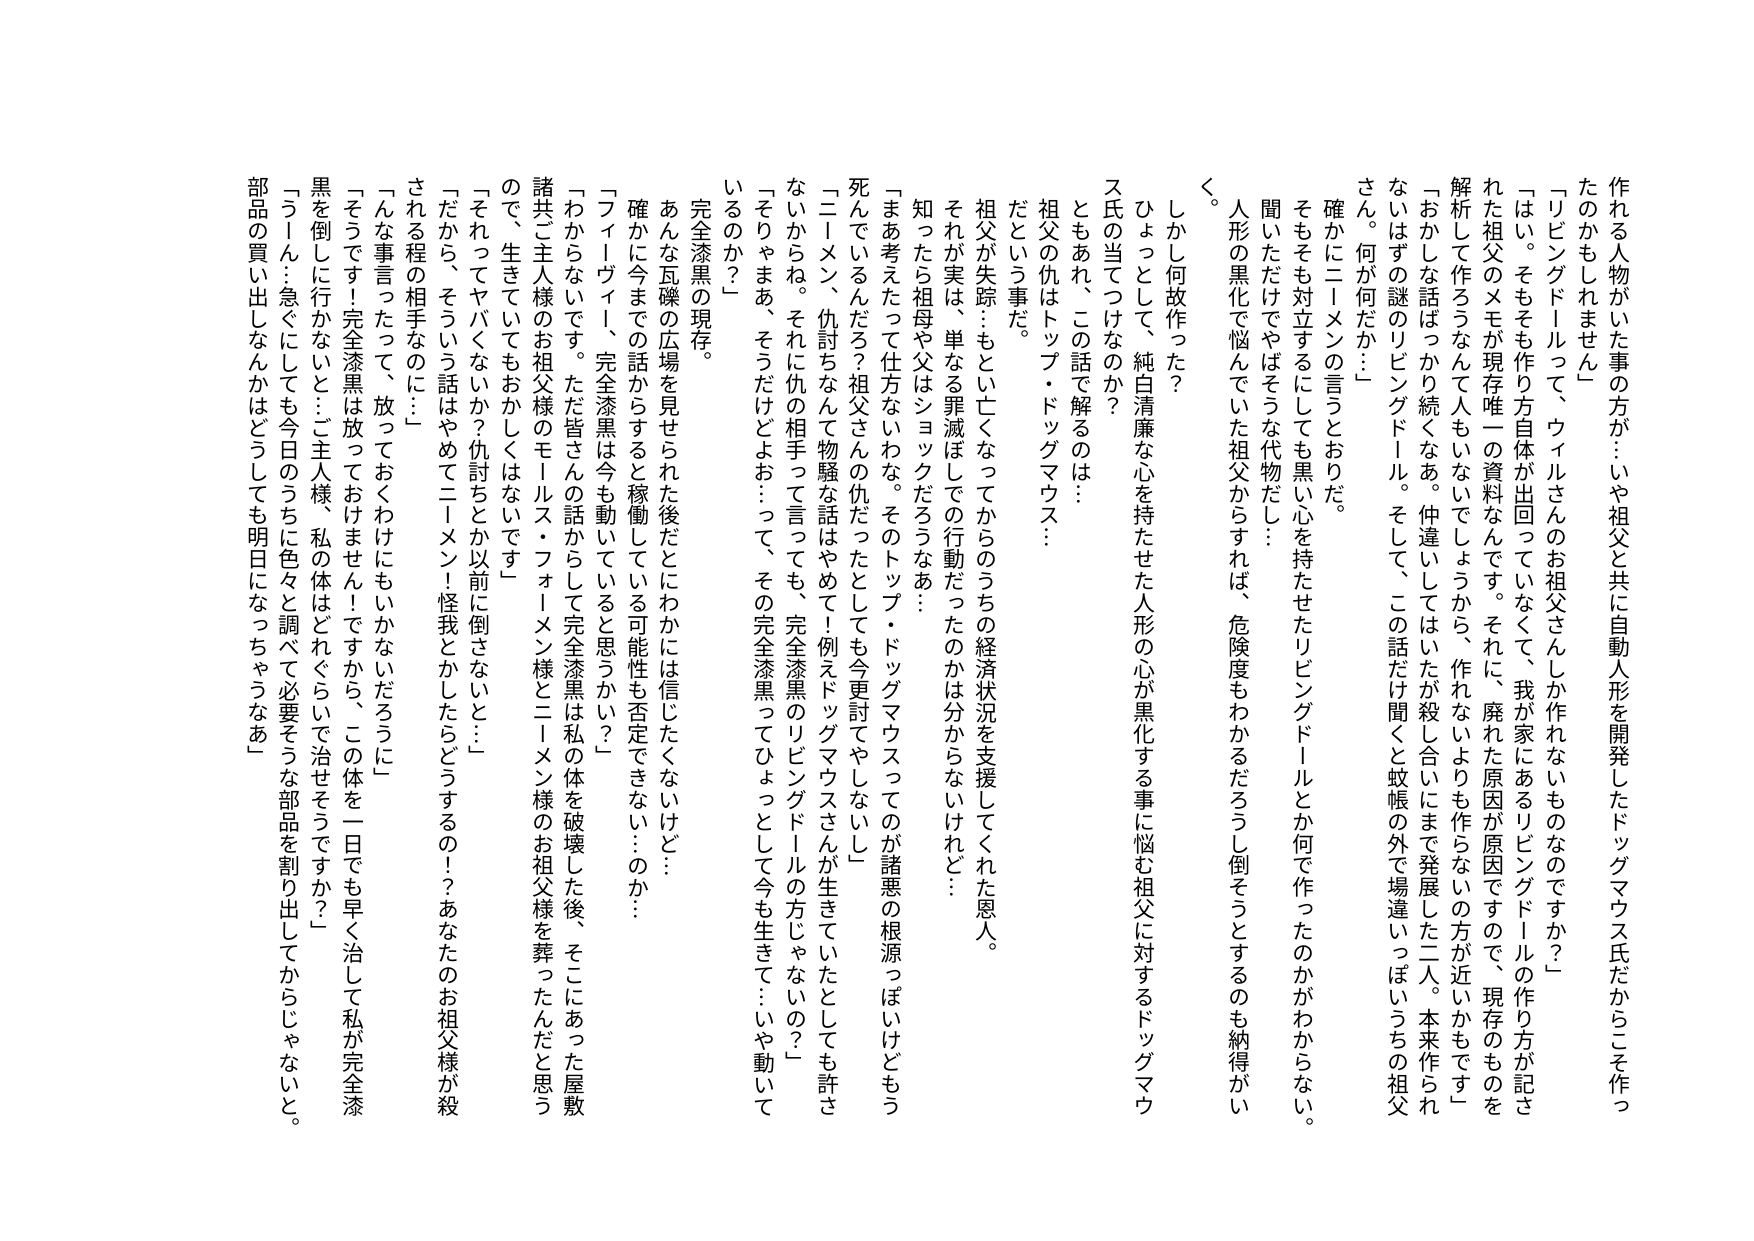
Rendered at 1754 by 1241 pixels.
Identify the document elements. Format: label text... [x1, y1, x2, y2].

text あんな瓦礫の広場を見せられた後だとにわかには信じたくないけど… [654, 176, 686, 1122]
text 「そうです！完全漆黒は放っておけません！ですから、この体を一日でも早く治して私が完全漆黒を倒しに行かないと…ご主人様、私の体はどれぐらいで治せそうですか？」 [306, 176, 369, 1122]
text 「そりゃまあ、そうだけどよお…って、その完全漆黒ってひょっとして今も生きて…いや動いているのか？」 [717, 176, 781, 1122]
text 「リビングドールって、ウィルさんのお祖父さんしか作れないものなのですか？」 [1541, 176, 1572, 1122]
text 「おかしな話ばっかり続くなあ。仲違いしてはいたが殺し合いにまで発展した二人。本来作られないはずの謎のリビングドール。そして、この話だけ聞くと蚊帳の外で場違いっぽいうちの祖父さん。何が何だか…」 [1351, 176, 1446, 1122]
text 知ったら祖母や父はショックだろうなあ… [907, 176, 939, 1122]
text 「わからないです。ただ皆さんの話からして完全漆黒は私の体を破壊した後、そこにあった屋敷諸共ご主人様のお祖父様のモールス・フォーメン様とニーメン様のお祖父様を葬ったんだと思うので、生きていてもおかしくはないです」 [496, 176, 591, 1122]
text 確かに今までの話からすると稼働している可能性も否定できない…のか… [622, 176, 654, 1122]
text 完全漆黒の現存。 [686, 176, 717, 1122]
text 「まあ考えたって仕方ないわな。そのトップ・ドッグマウスってのが諸悪の根源っぽいけどもう死んでいるんだろ？祖父さんの仇だったとしても今更討てやしないし」 [844, 176, 907, 1122]
text そもそも対立するにしても黒い心を持たせたリビングドールとか何で作ったのかがわからない。 [1287, 176, 1319, 1122]
text 「だから、そういう話はやめてニーメン！怪我とかしたらどうするの！？あなたのお祖父様が殺される程の相手なのに…」 [401, 176, 464, 1122]
text しかし何故作った？ [1161, 176, 1192, 1122]
text 確かにニーメンの言うとおりだ。 [1319, 176, 1351, 1122]
text だという事だ。 [1002, 176, 1034, 1122]
text 祖父が失踪…もとい亡くなってからのうちの経済状況を支援してくれた恩人。 [971, 176, 1002, 1122]
text ひょっとして、純白清廉な心を持たせた人形の心が黒化する事に悩む祖父に対するドッグマウス氏の当てつけなのか？ [1097, 176, 1161, 1122]
text 「んな事言ったって、放っておくわけにもいかないだろうに」 [369, 176, 401, 1122]
text 「はい。そもそも作り方自体が出回っていなくて、我が家にあるリビングドールの作り方が記された祖父のメモが現存唯一の資料なんです。それに、廃れた原因が原因ですので、現存のものを解析して作ろうなんて人もいないでしょうから、作れないよりも作らないの方が近いかもです」 [1446, 176, 1541, 1122]
text 「ニーメン、仇討ちなんて物騒な話はやめて！例えドッグマウスさんが生きていたとしても許さないからね。それに仇の相手って言っても、完全漆黒のリビングドールの方じゃないの？」 [781, 176, 844, 1122]
text 「フィーヴィー、完全漆黒は今も動いていると思うかい？」 [591, 176, 622, 1122]
text ともあれ、この話で解るのは… [1066, 176, 1097, 1122]
text 「それは…わかりません。私の祖父にしてもニーメンさんのお祖父さんにしても、人形同士の戦いであったならば戦いで死ぬ事もなかったはずです。それよりも、祖父以外にリビングドールを作れる人物がいた事の方が…いや祖父と共に自動人形を開発したドッグマウス氏だからこそ作ったのかもしれません」 [1572, 176, 1636, 1122]
text 祖父の仇はトップ・ドッグマウス… [1034, 176, 1066, 1122]
text 聞いただけでやばそうな代物だし… [1256, 176, 1287, 1122]
text 「うーん…急ぐにしても今日のうちに色々と調べて必要そうな部品を割り出してからじゃないと。部品の買い出しなんかはどうしても明日になっちゃうなあ」 [242, 176, 306, 1122]
text それが実は、単なる罪滅ぼしでの行動だったのかは分からないけれど… [939, 176, 971, 1122]
text 「それってヤバくないか？仇討ちとか以前に倒さないと…」 [464, 176, 496, 1122]
text 人形の黒化で悩んでいた祖父からすれば、危険度もわかるだろうし倒そうとするのも納得がいく。 [1192, 176, 1256, 1122]
